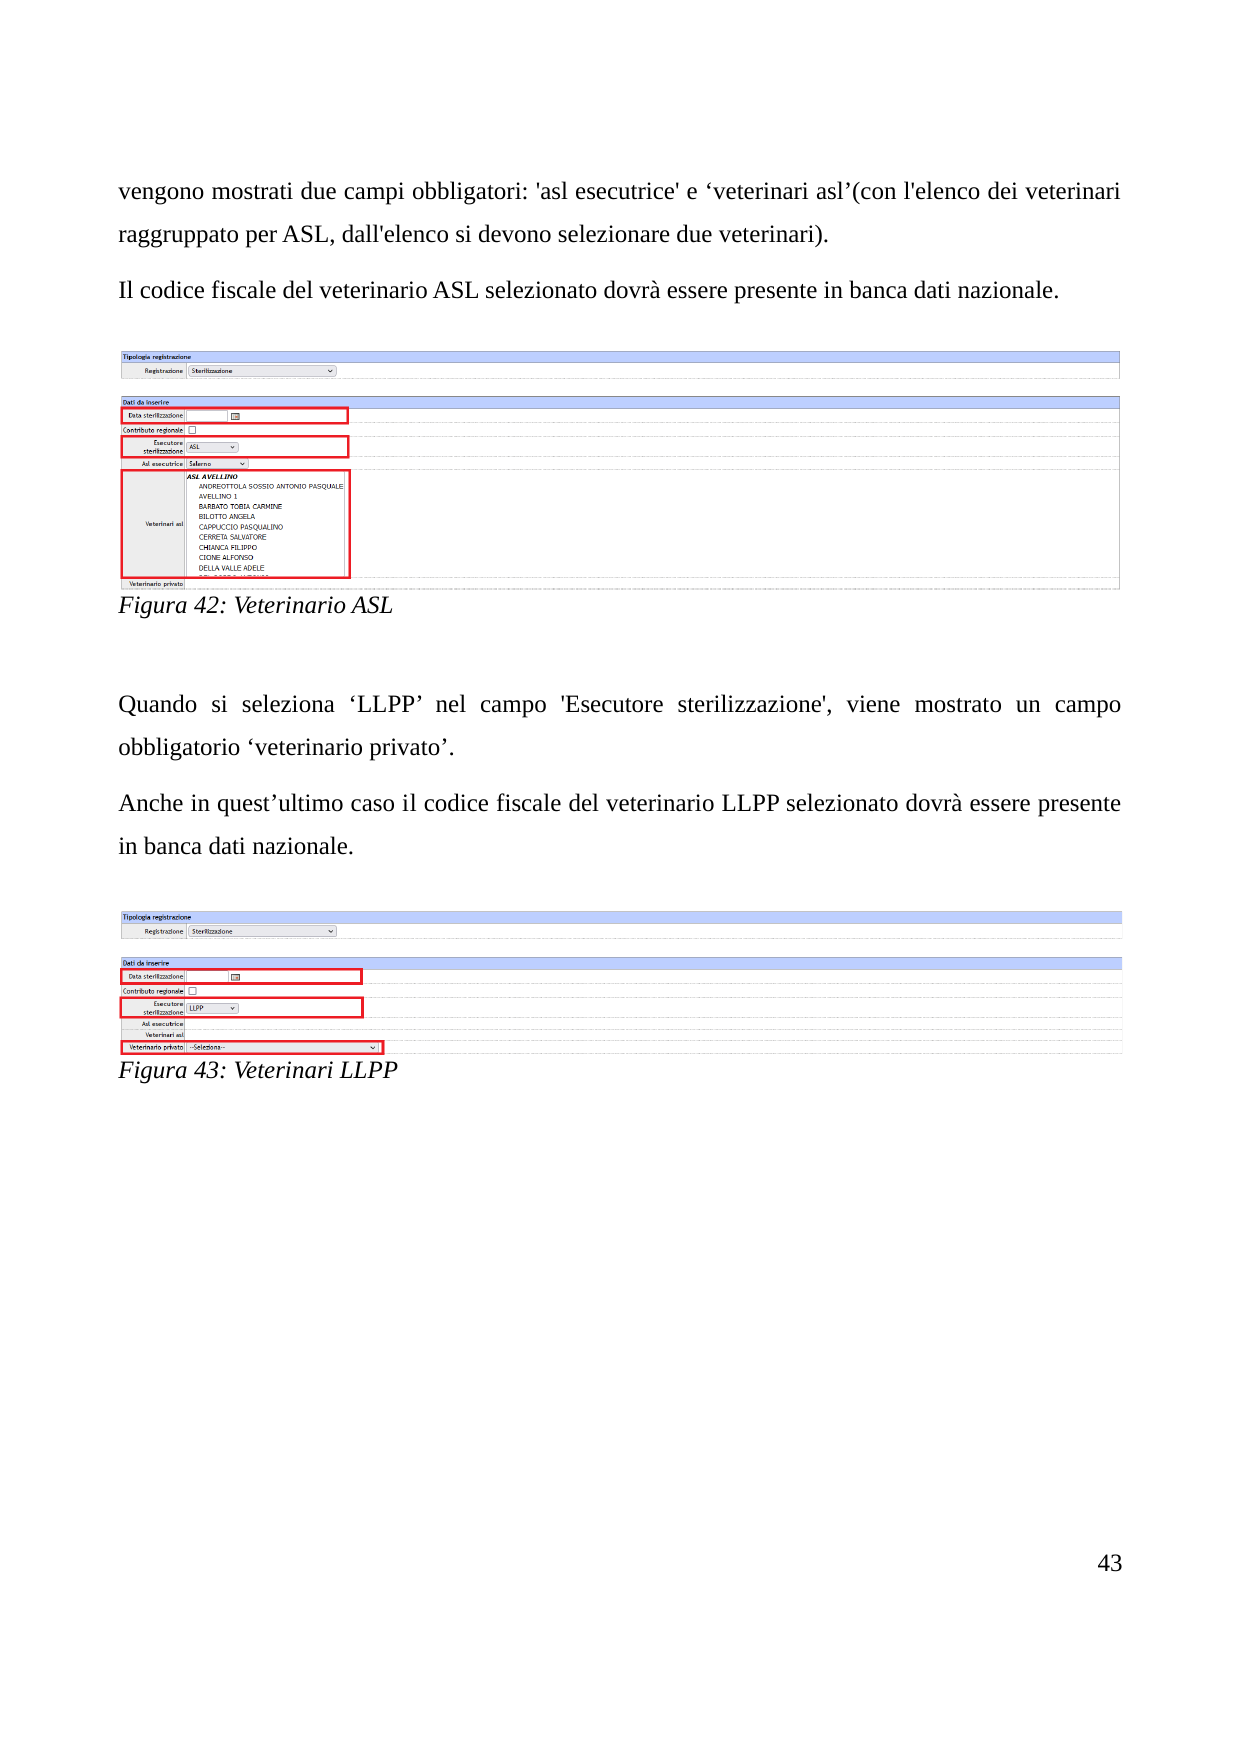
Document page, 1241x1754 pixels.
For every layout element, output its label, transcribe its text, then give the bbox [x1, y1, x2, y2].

text Il codice fiscale del veterinario ASL selezionato dovrà essere presente in banca dati nazionale. [118, 275, 1122, 304]
text Figura 43: Veterinari LLPP [118, 1055, 1122, 1084]
text Quando si seleziona ‘LLPP’ nel campo 'Esecutore sterilizzazione', viene mostrato un campo obbligatorio ‘veterinario privato’. [118, 689, 1122, 761]
text vengono mostrati due campi obbligatori: 'asl esecutrice' e ‘veterinari asl’(con l'elenco dei veterinari raggruppato per ASL, dall'elenco si devono selezionare due veterinari). [118, 176, 1122, 248]
text Anche in quest’ultimo caso il codice fiscale del veterinario LLPP selezionato dovrà essere presente in banca dati nazionale. [118, 788, 1122, 860]
text Figura 42: Veterinario ASL [118, 591, 1122, 619]
